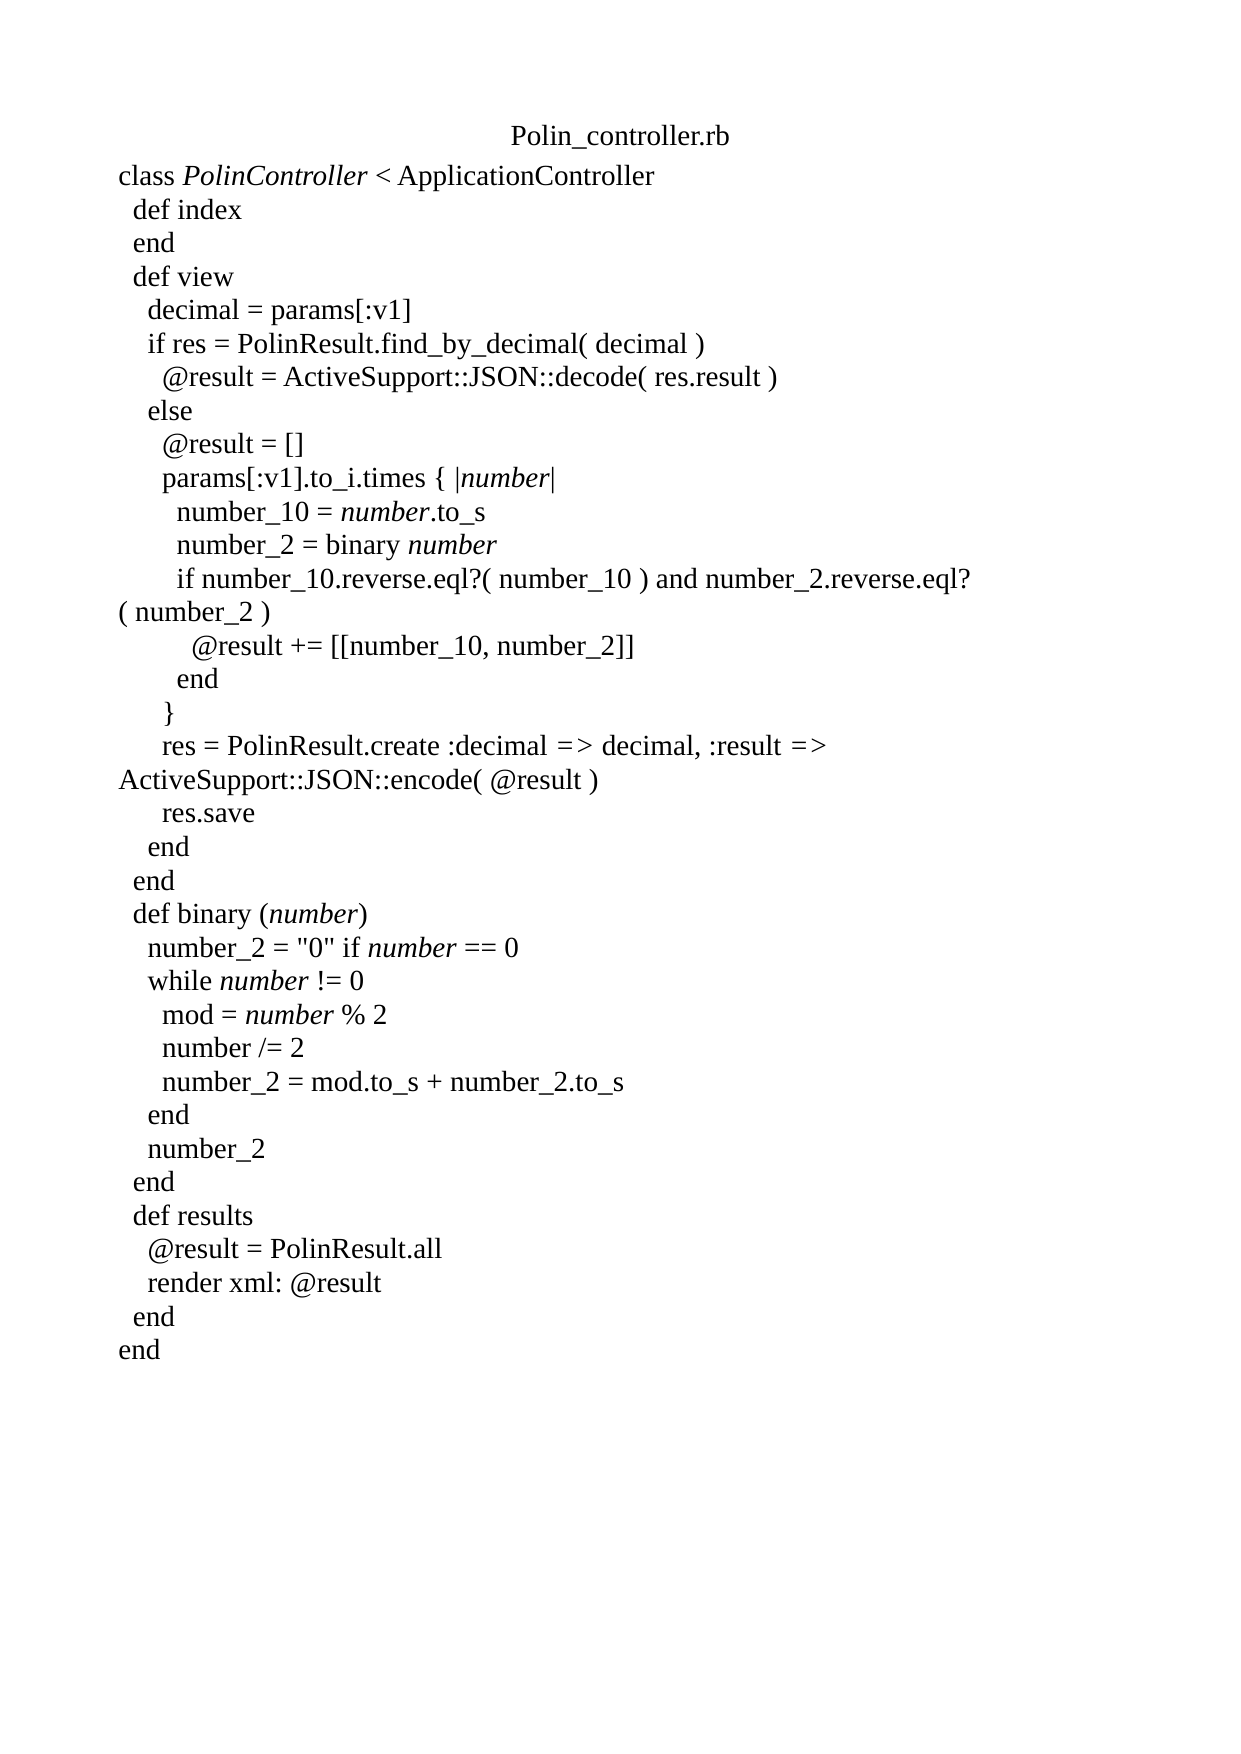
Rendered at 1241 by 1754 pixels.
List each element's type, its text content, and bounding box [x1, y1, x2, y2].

text number_2 [118, 1131, 1122, 1164]
text end [118, 1164, 1122, 1198]
text if number_10.reverse.eql?( number_10 ) and number_2.reverse.eql?( number_2 ) [118, 561, 1122, 628]
text end [118, 1332, 1122, 1366]
text @result = [] [118, 427, 1122, 460]
text res.save [118, 796, 1122, 829]
text @result = PolinResult.all [118, 1232, 1122, 1265]
text res = PolinResult.create :decimal => decimal, :result => ActiveSupport::JSON::encode( @result ) [118, 728, 1122, 796]
text end [118, 1097, 1122, 1131]
text @result = ActiveSupport::JSON::decode( res.result ) [118, 359, 1122, 393]
text decimal = params[:v1] [118, 292, 1122, 326]
text mod = number % 2 [118, 997, 1122, 1030]
text number_2 = mod.to_s + number_2.to_s [118, 1064, 1122, 1097]
text Polin_controller.rb [118, 118, 1122, 152]
text end [118, 863, 1122, 896]
text end [118, 225, 1122, 259]
text while number != 0 [118, 963, 1122, 997]
text end [118, 661, 1122, 695]
text number_2 = binary number [118, 527, 1122, 561]
text if res = PolinResult.find_by_decimal( decimal ) [118, 326, 1122, 359]
text def view [118, 259, 1122, 292]
text @result += [[number_10, number_2]] [118, 628, 1122, 661]
text def binary (number) [118, 896, 1122, 930]
text } [118, 695, 1122, 728]
text end [118, 1299, 1122, 1332]
text end [118, 829, 1122, 863]
text number /= 2 [118, 1030, 1122, 1064]
text def results [118, 1198, 1122, 1232]
text def index [118, 192, 1122, 225]
text else [118, 393, 1122, 427]
text class PolinController < ApplicationController [118, 158, 1122, 192]
text number_10 = number.to_s [118, 494, 1122, 527]
text number_2 = "0" if number == 0 [118, 930, 1122, 963]
text params[:v1].to_i.times { |number| [118, 460, 1122, 494]
text render xml: @result [118, 1265, 1122, 1299]
